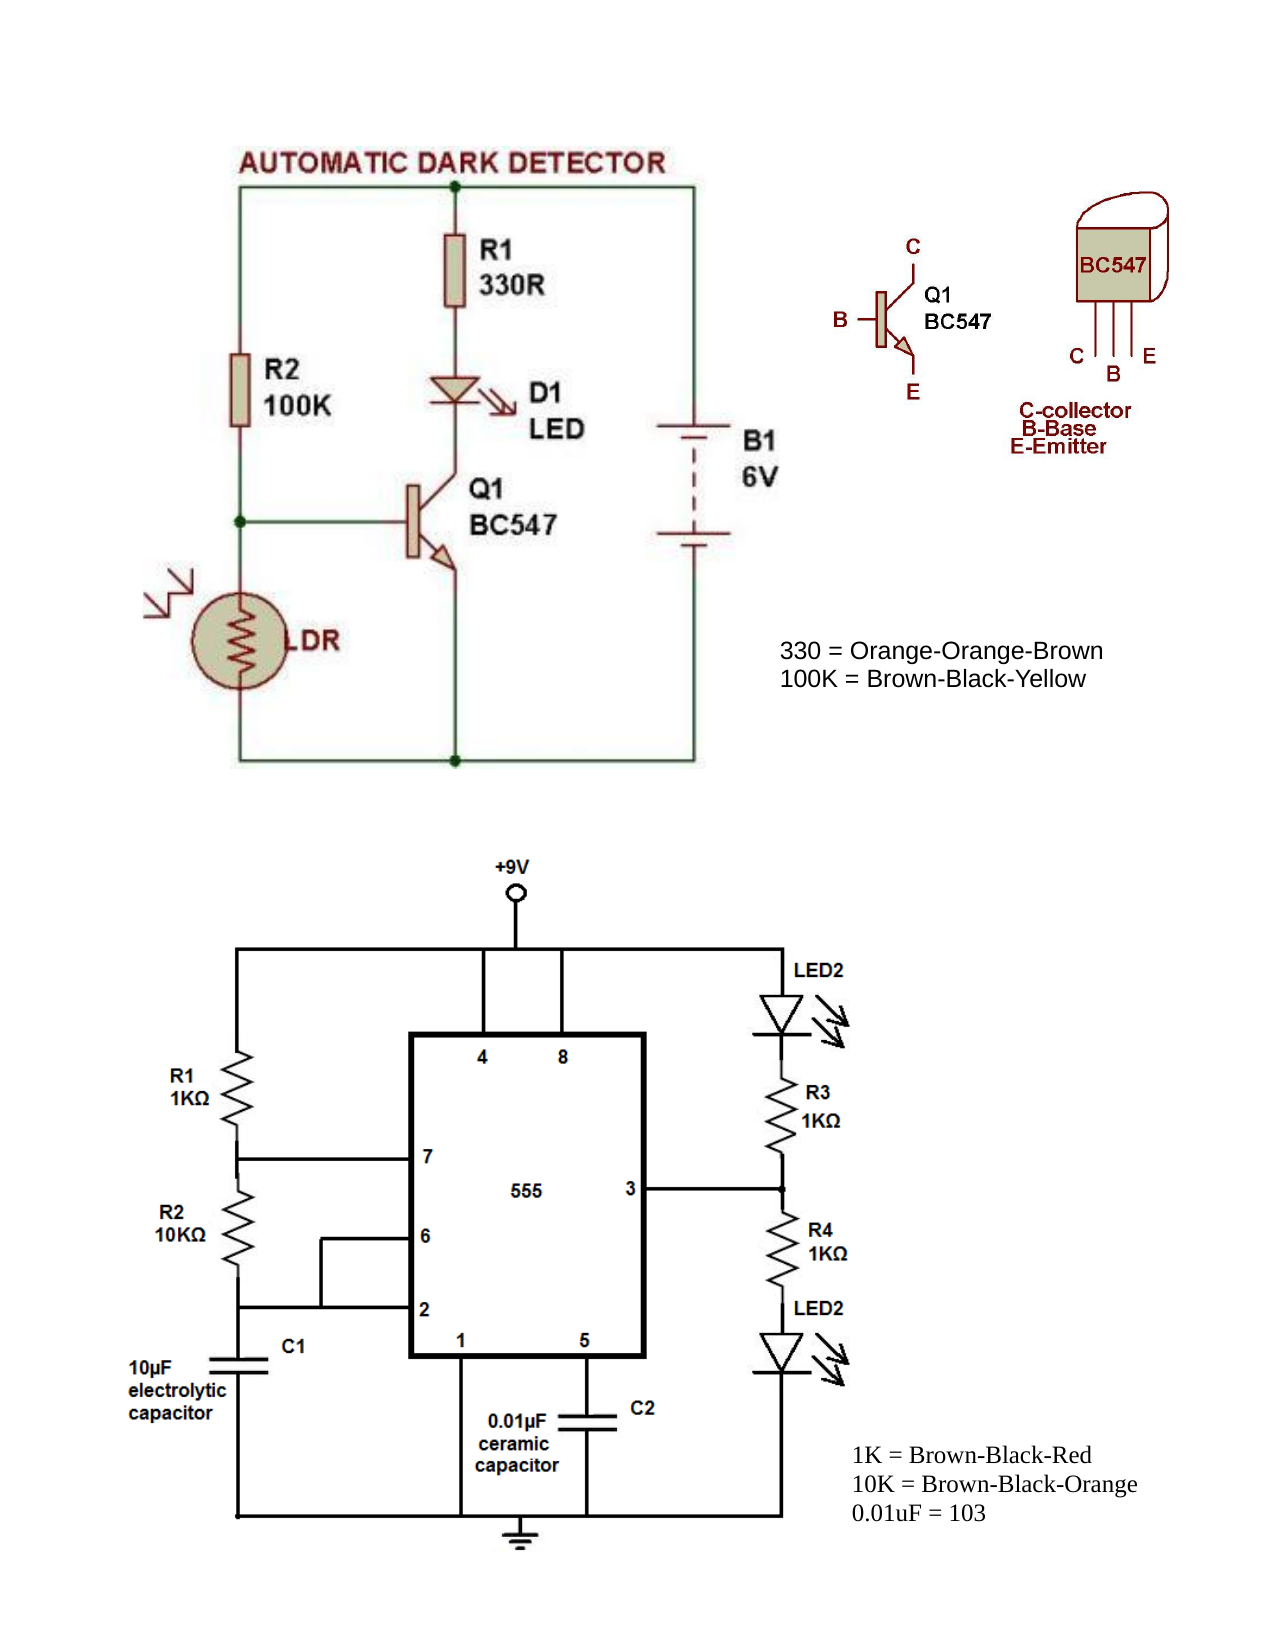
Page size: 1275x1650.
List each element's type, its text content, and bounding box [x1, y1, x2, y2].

picture [832, 190, 1170, 459]
text 330 = Orange-Orange-Brown [780, 636, 1157, 664]
text [118, 636, 142, 664]
picture [142, 146, 780, 769]
text 10K = Brown-Black-Orange [852, 1469, 1157, 1498]
text 1K = Brown-Black-Red [852, 1441, 1157, 1469]
text [118, 664, 142, 693]
text 100K = Brown-Black-Yellow [780, 664, 1157, 693]
text 0.01uF = 103 [852, 1498, 1157, 1527]
picture [126, 855, 852, 1556]
